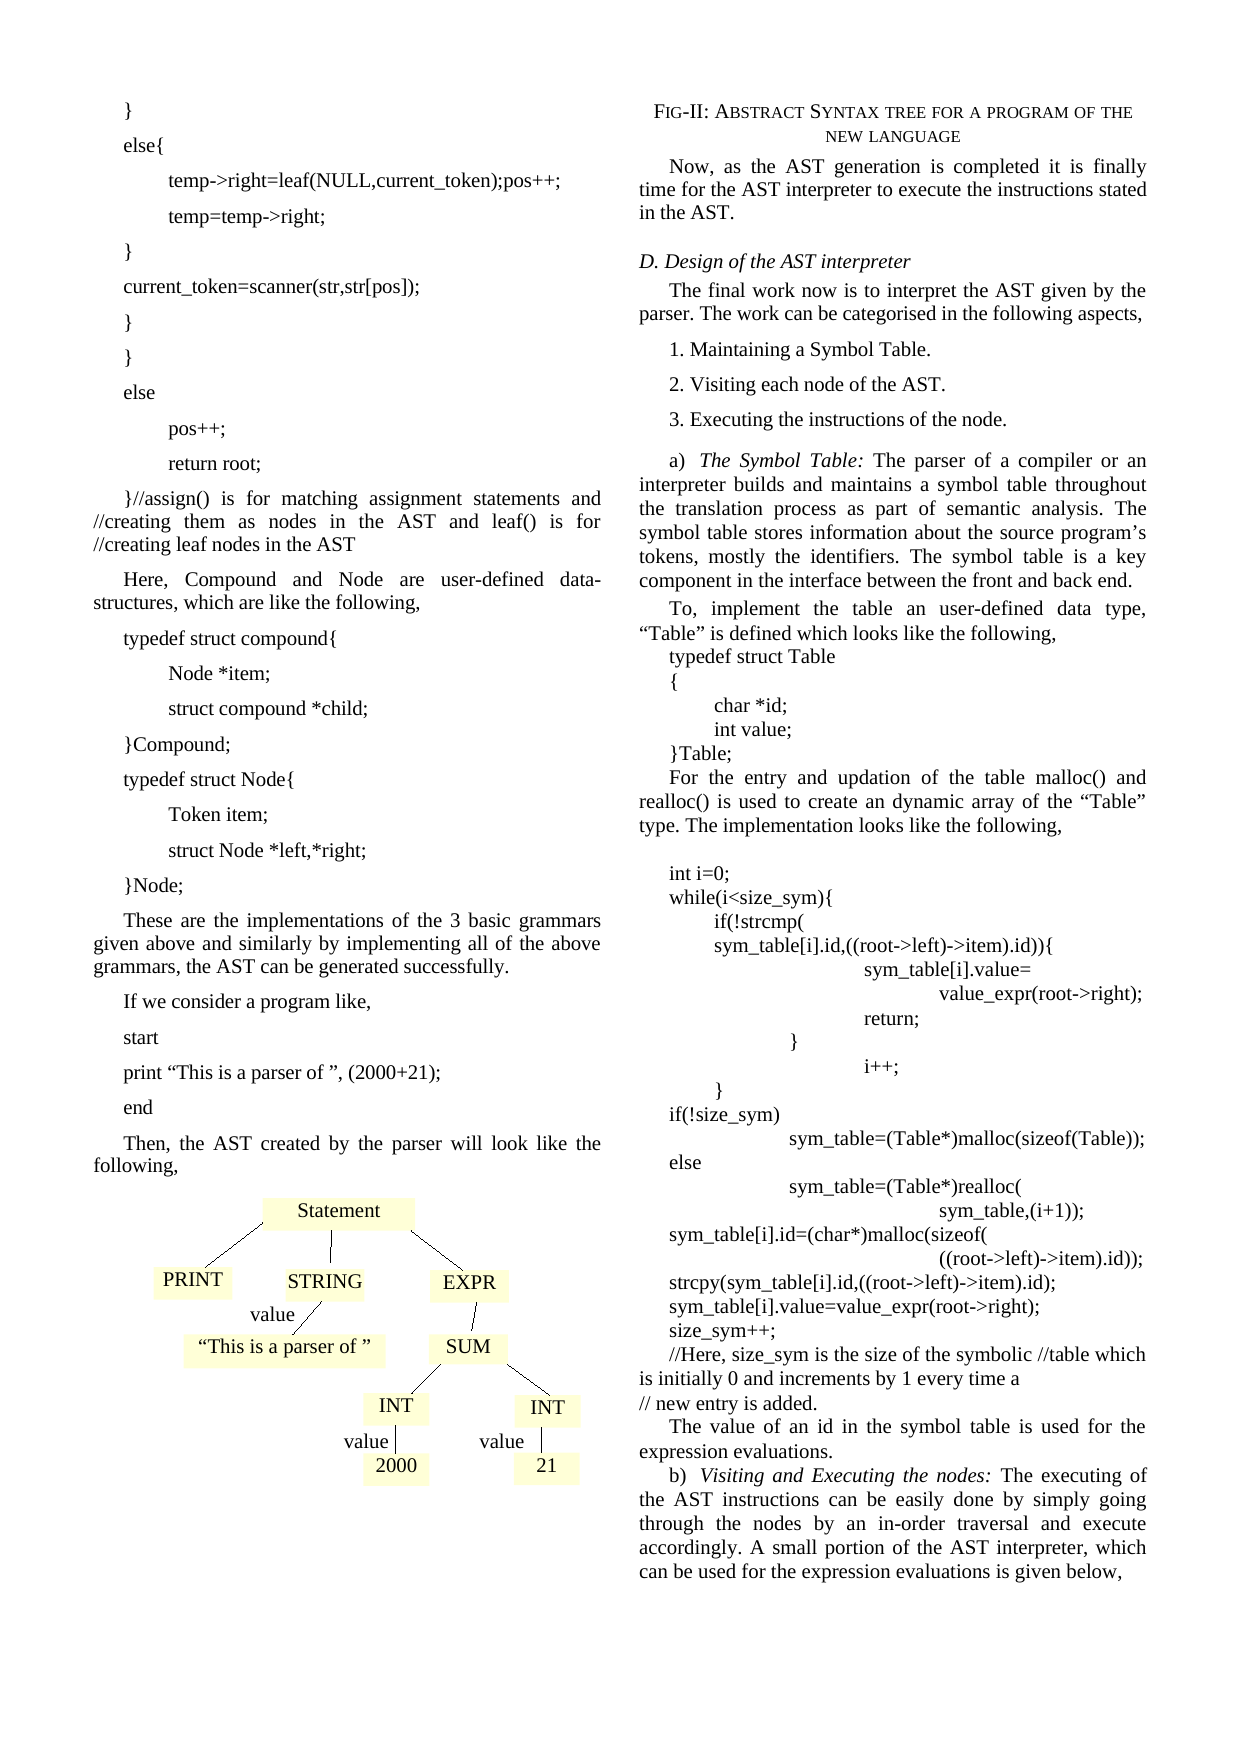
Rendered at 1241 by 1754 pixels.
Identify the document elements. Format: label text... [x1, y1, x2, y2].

list Now, as the AST generation is completed it is finally time for the AST interpreter to execute the instructions stated in the AST. [639, 156, 1147, 224]
text The value of an id in the symbol table is used for the expression evaluations. [639, 1414, 1147, 1463]
text struct compound *child; [93, 697, 601, 720]
text else [93, 382, 601, 404]
text strcpy(sym_table[i].id,((root->left)->item).id); [639, 1270, 1147, 1294]
text sym_table,(i+1)); [639, 1198, 1147, 1222]
text i++; [639, 1053, 1147, 1078]
text Here, Compound and Node are user-defined data-structures, which are like the following, [93, 569, 601, 614]
text // new entry is added. [639, 1390, 1147, 1414]
text Then, the AST created by the parser will look like the following, [93, 1132, 601, 1177]
text } [93, 346, 601, 369]
text value_expr(root->right); [639, 981, 1147, 1005]
text } [93, 99, 601, 122]
text To, implement the table an user-defined data type, “Table” is defined which looks like the following, [639, 596, 1147, 644]
text int i=0; [639, 861, 1147, 885]
text }Table; [639, 741, 1147, 765]
text } [639, 1029, 1147, 1053]
text typedef struct Node{ [93, 768, 601, 791]
text Token item; [93, 803, 601, 826]
text If we consider a program like, [93, 991, 601, 1013]
subtitle Fig-II: Abstract Syntax tree for a program of the new language [639, 99, 1147, 147]
text print “This is a parser of ”, (2000+21); [93, 1061, 601, 1084]
text //Here, size_sym is the size of the symbolic //table which is initially 0 and increments by 1 every time a [639, 1342, 1147, 1390]
list Visiting and Executing the nodes: The executing of the AST instructions can be easily done by simply going through the nodes by an in-order traversal and execute accordingly. A small portion of the AST interpreter, which can be used for the expression evaluations is given below, [639, 1463, 1147, 1583]
text sym_table[i].id=(char*)malloc(sizeof( [639, 1222, 1147, 1246]
text sym_table[i].id,((root->left)->item).id)){ [639, 933, 1147, 957]
text temp=temp->right; [93, 205, 601, 228]
text } [93, 240, 601, 263]
list The final work now is to interpret the AST given by the parser. The work can be categorised in the following aspects, [639, 279, 1147, 325]
text while(i<size_sym){ [639, 885, 1147, 909]
text }Node; [93, 874, 601, 897]
text { [639, 668, 1147, 693]
text current_token=scanner(str,str[pos]); [93, 276, 601, 298]
text temp->right=leaf(NULL,current_token);pos++; [93, 170, 601, 192]
text }Compound; [93, 733, 601, 756]
list Visiting each node of the AST. [639, 373, 1147, 396]
subtitle The Symbol Table: The parser of a compiler or an interpreter builds and maintains a symbol table throughout the translation process as part of semantic analysis. The symbol table stores information about the source program’s tokens, mostly the identifiers. The symbol table is a key component in the interface between the front and back end. [639, 448, 1147, 592]
text sym_table=(Table*)realloc( [639, 1174, 1147, 1198]
list Executing the instructions of the node. [639, 408, 1147, 431]
text pos++; [93, 417, 601, 440]
text sym_table=(Table*)malloc(sizeof(Table)); [639, 1126, 1147, 1150]
text sym_table[i].value= [639, 957, 1147, 981]
text typedef struct Table [639, 644, 1147, 668]
text int value; [639, 717, 1147, 741]
text return root; [93, 452, 601, 475]
text end [93, 1096, 601, 1119]
subtitle Design of the AST interpreter [639, 249, 1147, 273]
text } [93, 311, 601, 334]
text sym_table[i].value=value_expr(root->right); [639, 1294, 1147, 1318]
text else [639, 1150, 1147, 1174]
text These are the implementations of the 3 basic grammars given above and similarly by implementing all of the above grammars, the AST can be generated successfully. [93, 909, 601, 978]
text struct Node *left,*right; [93, 839, 601, 862]
text } [639, 1078, 1147, 1102]
text typedef struct compound{ [93, 627, 601, 650]
text size_sym++; [639, 1318, 1147, 1342]
text ((root->left)->item).id)); [639, 1246, 1147, 1270]
list Maintaining a Symbol Table. [639, 338, 1147, 361]
text }//assign() is for matching assignment statements and //creating them as nodes in the AST and leaf() is for //creating leaf nodes in the AST [93, 487, 601, 556]
text Node *item; [93, 662, 601, 685]
text char *id; [639, 693, 1147, 717]
text else{ [93, 134, 601, 157]
text if(!size_sym) [639, 1102, 1147, 1126]
text start [93, 1026, 601, 1049]
text if(!strcmp( [639, 909, 1147, 933]
text return; [639, 1005, 1147, 1029]
text For the entry and updation of the table malloc() and realloc() is used to create an dynamic array of the “Table” type. The implementation looks like the following, [639, 765, 1147, 837]
